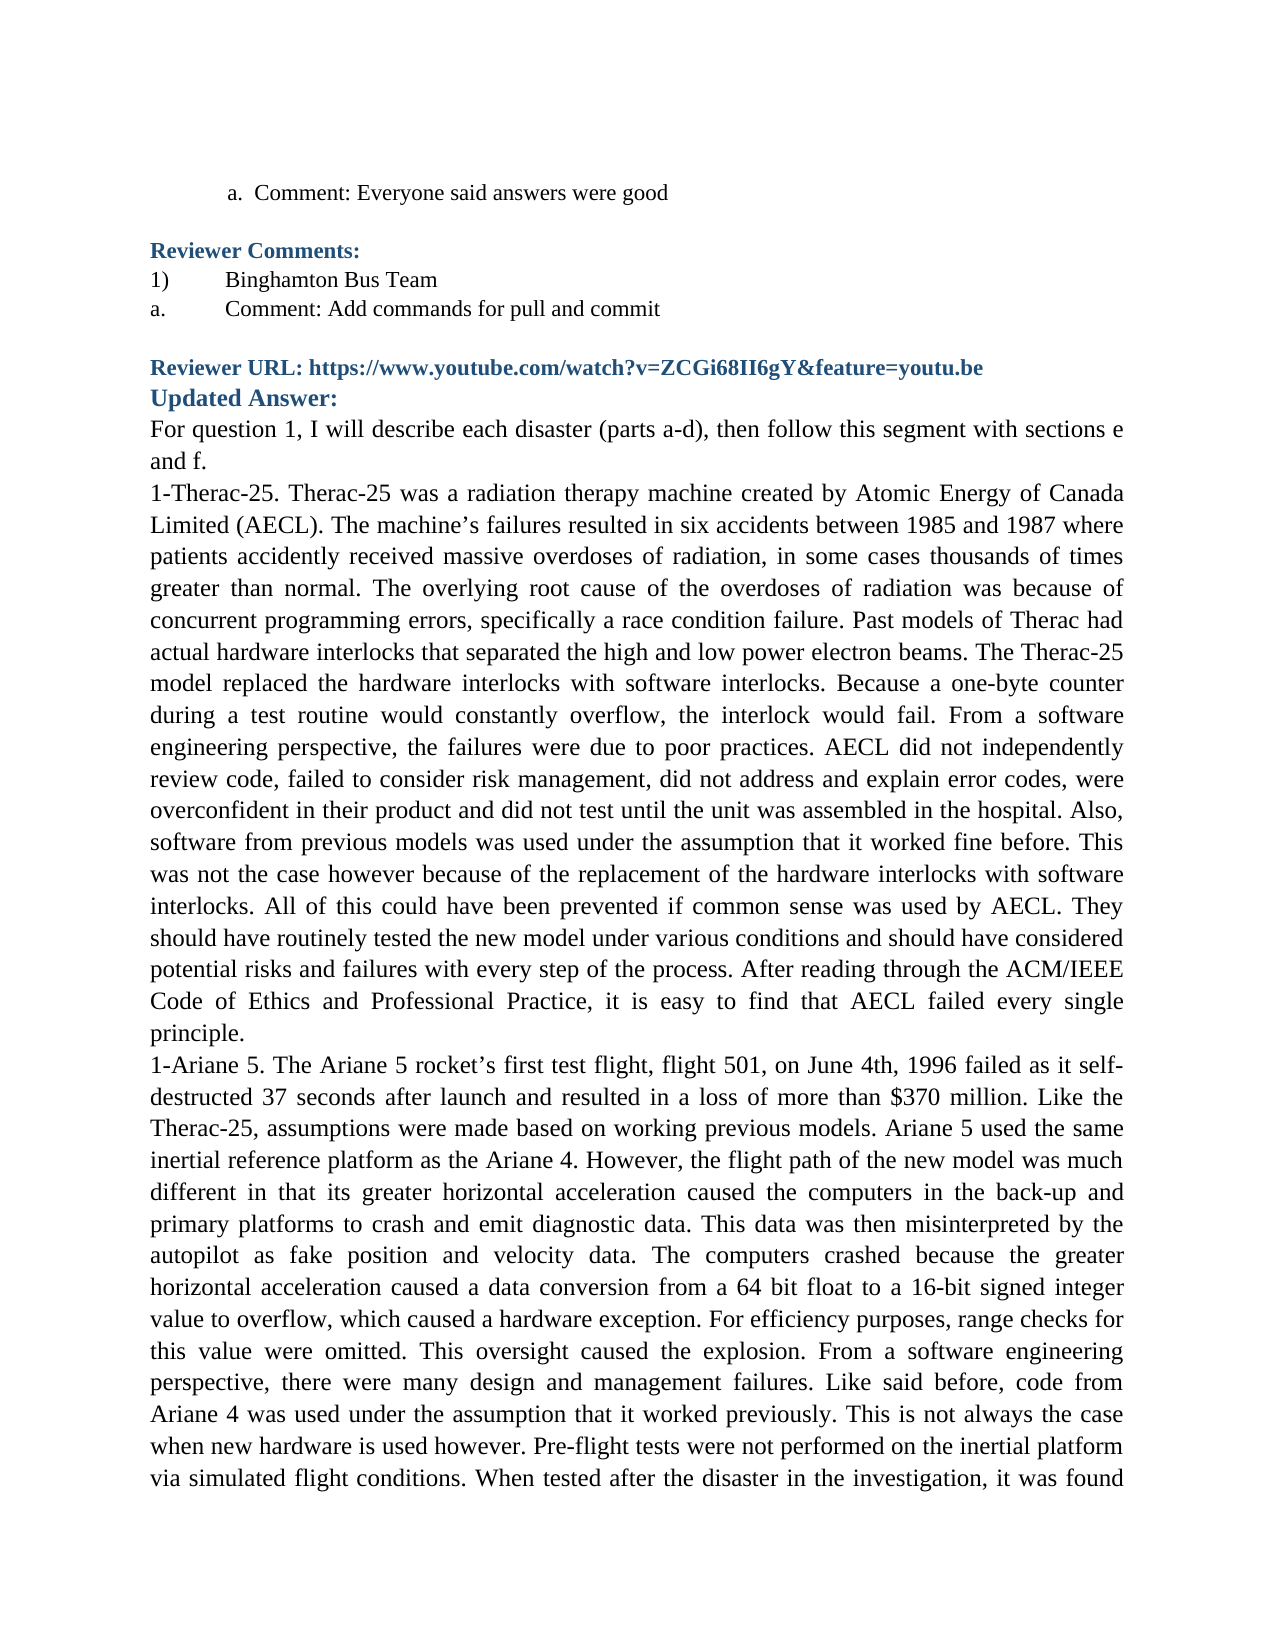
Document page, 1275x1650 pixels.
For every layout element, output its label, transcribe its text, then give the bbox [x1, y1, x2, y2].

text For question 1, I will describe each disaster (parts a-d), then follow this segment with sections e and f. [150, 415, 1125, 475]
text a. Comment: Everyone said answers were good [227, 179, 1125, 205]
text Reviewer Comments: [150, 238, 1125, 263]
text Reviewer URL: https://www.youtube.com/watch?v=ZCGi68II6gY&feature=youtu.be [150, 354, 1125, 380]
text 1-Ariane 5. The Ariane 5 rocket’s first test flight, flight 501, on June 4th, 1996 failed as it self-destructed 37 seconds after launch and resulted in a loss of more than $370 million. Like the Therac-25, assumptions were made based on working previous models. Ariane 5 used the same inertial reference platform as the Ariane 4. However, the flight path of the new model was much different in that its greater horizontal acceleration caused the computers in the back-up and primary platforms to crash and emit diagnostic data. This data was then misinterpreted by the autopilot as fake position and velocity data. The computers crashed because the greater horizontal acceleration caused a data conversion from a 64 bit float to a 16-bit signed integer value to overflow, which caused a hardware exception. For efficiency purposes, range checks for this value were omitted. This oversight caused the explosion. From a software engineering perspective, there were many design and management failures. Like said before, code from Ariane 4 was used under the assumption that it worked previously. This is not always the case when new hardware is used however. Pre-flight tests were not performed on the inertial platform via simulated flight conditions. When tested after the disaster in the investigation, it was found [150, 1051, 1125, 1492]
text 1-Therac-25. Therac-25 was a radiation therapy machine created by Atomic Energy of Canada Limited (AECL). The machine’s failures resulted in six accidents between 1985 and 1987 where patients accidently received massive overdoses of radiation, in some cases thousands of times greater than normal. The overlying root cause of the overdoses of radiation was because of concurrent programming errors, specifically a race condition failure. Past models of Therac had actual hardware interlocks that separated the high and low power electron beams. The Therac-25 model replaced the hardware interlocks with software interlocks. Because a one-byte counter during a test routine would constantly overflow, the interlock would fail. From a software engineering perspective, the failures were due to poor practices. AECL did not independently review code, failed to consider risk management, did not address and explain error codes, were overconfident in their product and did not test until the unit was assembled in the hospital. Also, software from previous models was used under the assumption that it worked fine before. This was not the case however because of the replacement of the hardware interlocks with software interlocks. All of this could have been prevented if common sense was used by AECL. They should have routinely tested the new model under various conditions and should have considered potential risks and failures with every step of the process. After reading through the ACM/IEEE Code of Ethics and Professional Practice, it is easy to find that AECL failed every single principle. [150, 479, 1125, 1047]
text Updated Answer: [150, 384, 1125, 411]
text 1) Binghamton Bus Team [150, 267, 1125, 292]
text a. Comment: Add commands for pull and commit [150, 296, 1125, 322]
